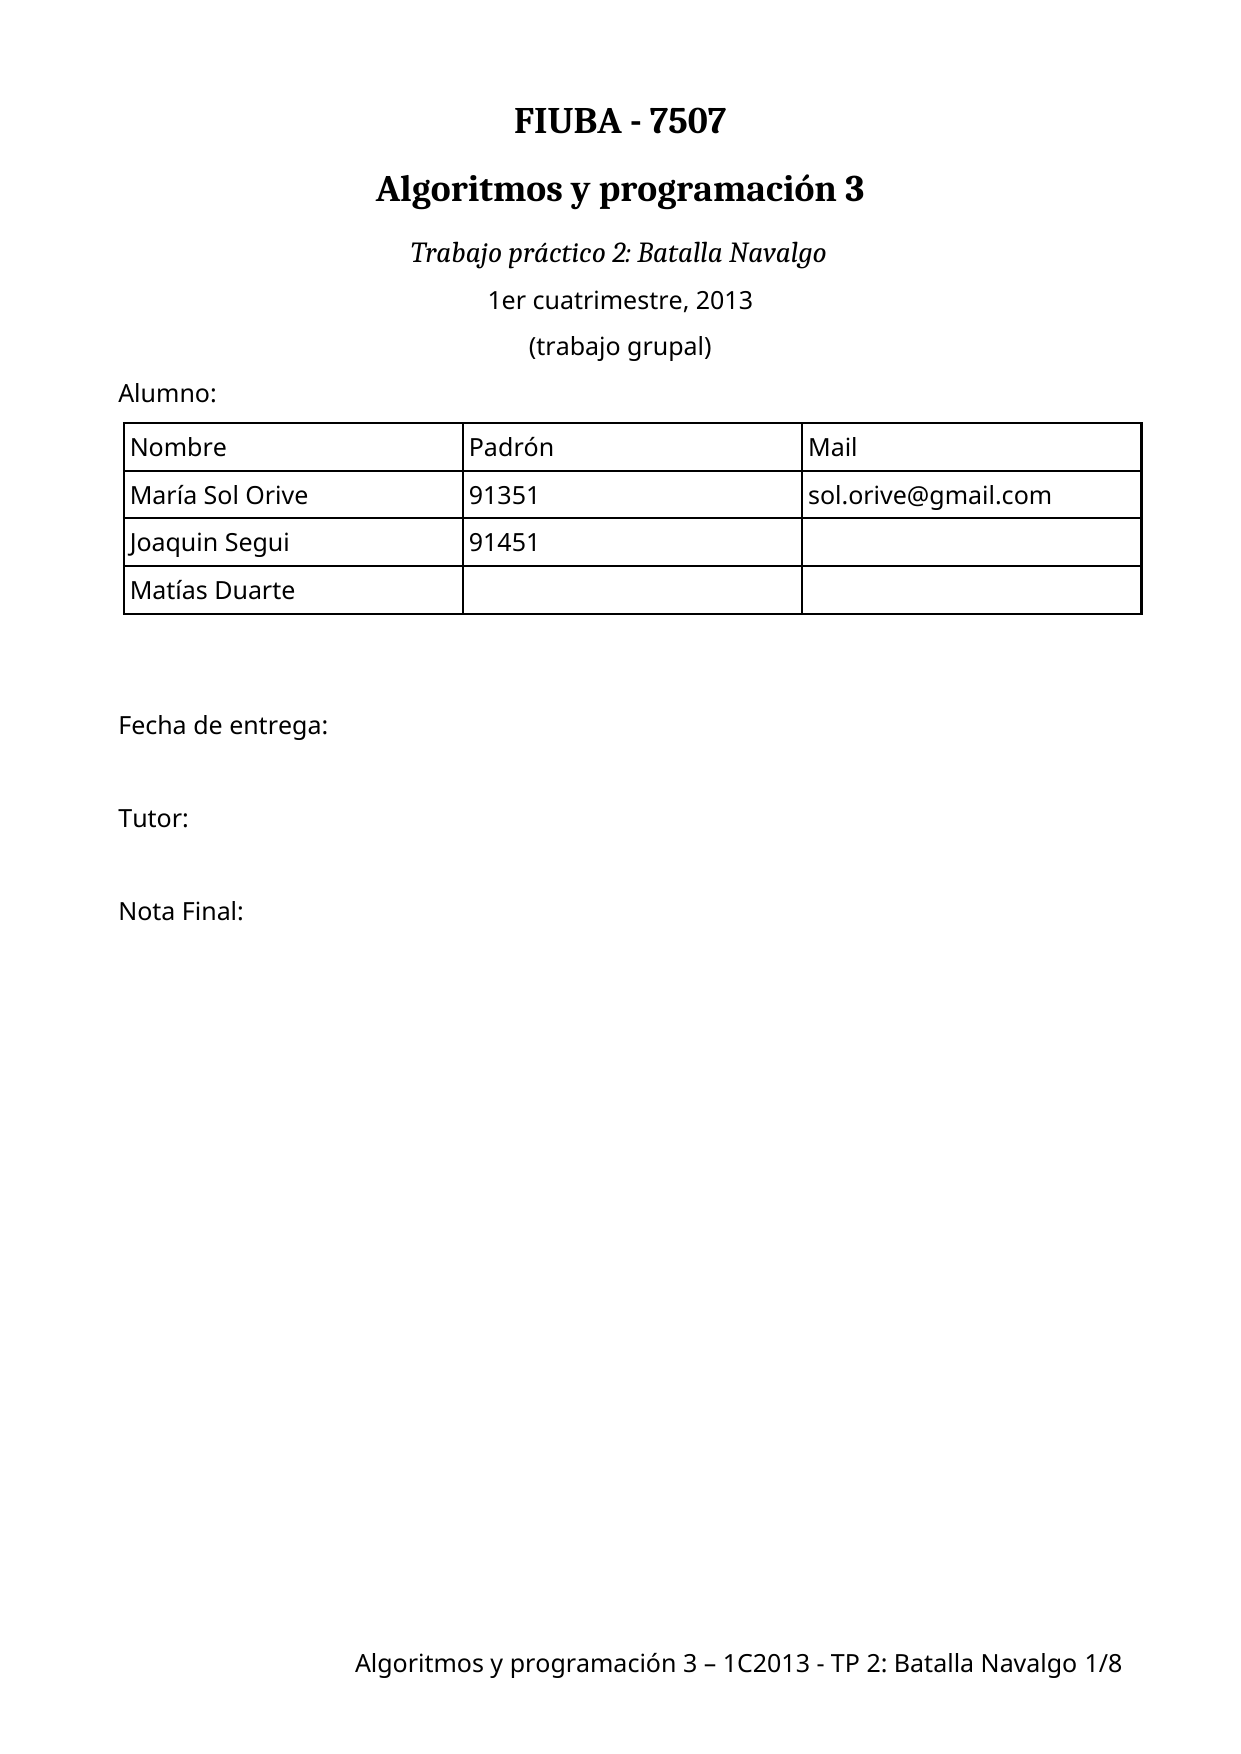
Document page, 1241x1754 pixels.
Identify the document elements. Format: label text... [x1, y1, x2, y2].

text Trabajo práctico 2: Batalla Navalgo [118, 236, 1122, 270]
text Fecha de entrega: [118, 708, 1122, 742]
text (trabajo grupal) [118, 329, 1122, 363]
table_header Nombre [125, 424, 462, 469]
table_header Padrón [464, 424, 801, 469]
text Nota Final: [118, 894, 1122, 928]
text FIUBA - 7507 [118, 100, 1122, 143]
table_cell Joaquin Segui [125, 519, 462, 565]
table_cell sol.orive@gmail.com [803, 472, 1140, 517]
table_cell [803, 519, 1140, 565]
table_cell Matías Duarte [125, 567, 462, 612]
text Algoritmos y programación 3 [118, 168, 1122, 211]
table_cell [464, 567, 801, 612]
text Tutor: [118, 801, 1122, 835]
table_cell 91451 [464, 519, 801, 565]
text Alumno: [118, 375, 1122, 409]
table_cell [803, 567, 1140, 612]
table_cell María Sol Orive [125, 472, 462, 517]
table_cell 91351 [464, 472, 801, 517]
table_header Mail [803, 424, 1140, 469]
text 1er cuatrimestre, 2013 [118, 282, 1122, 316]
